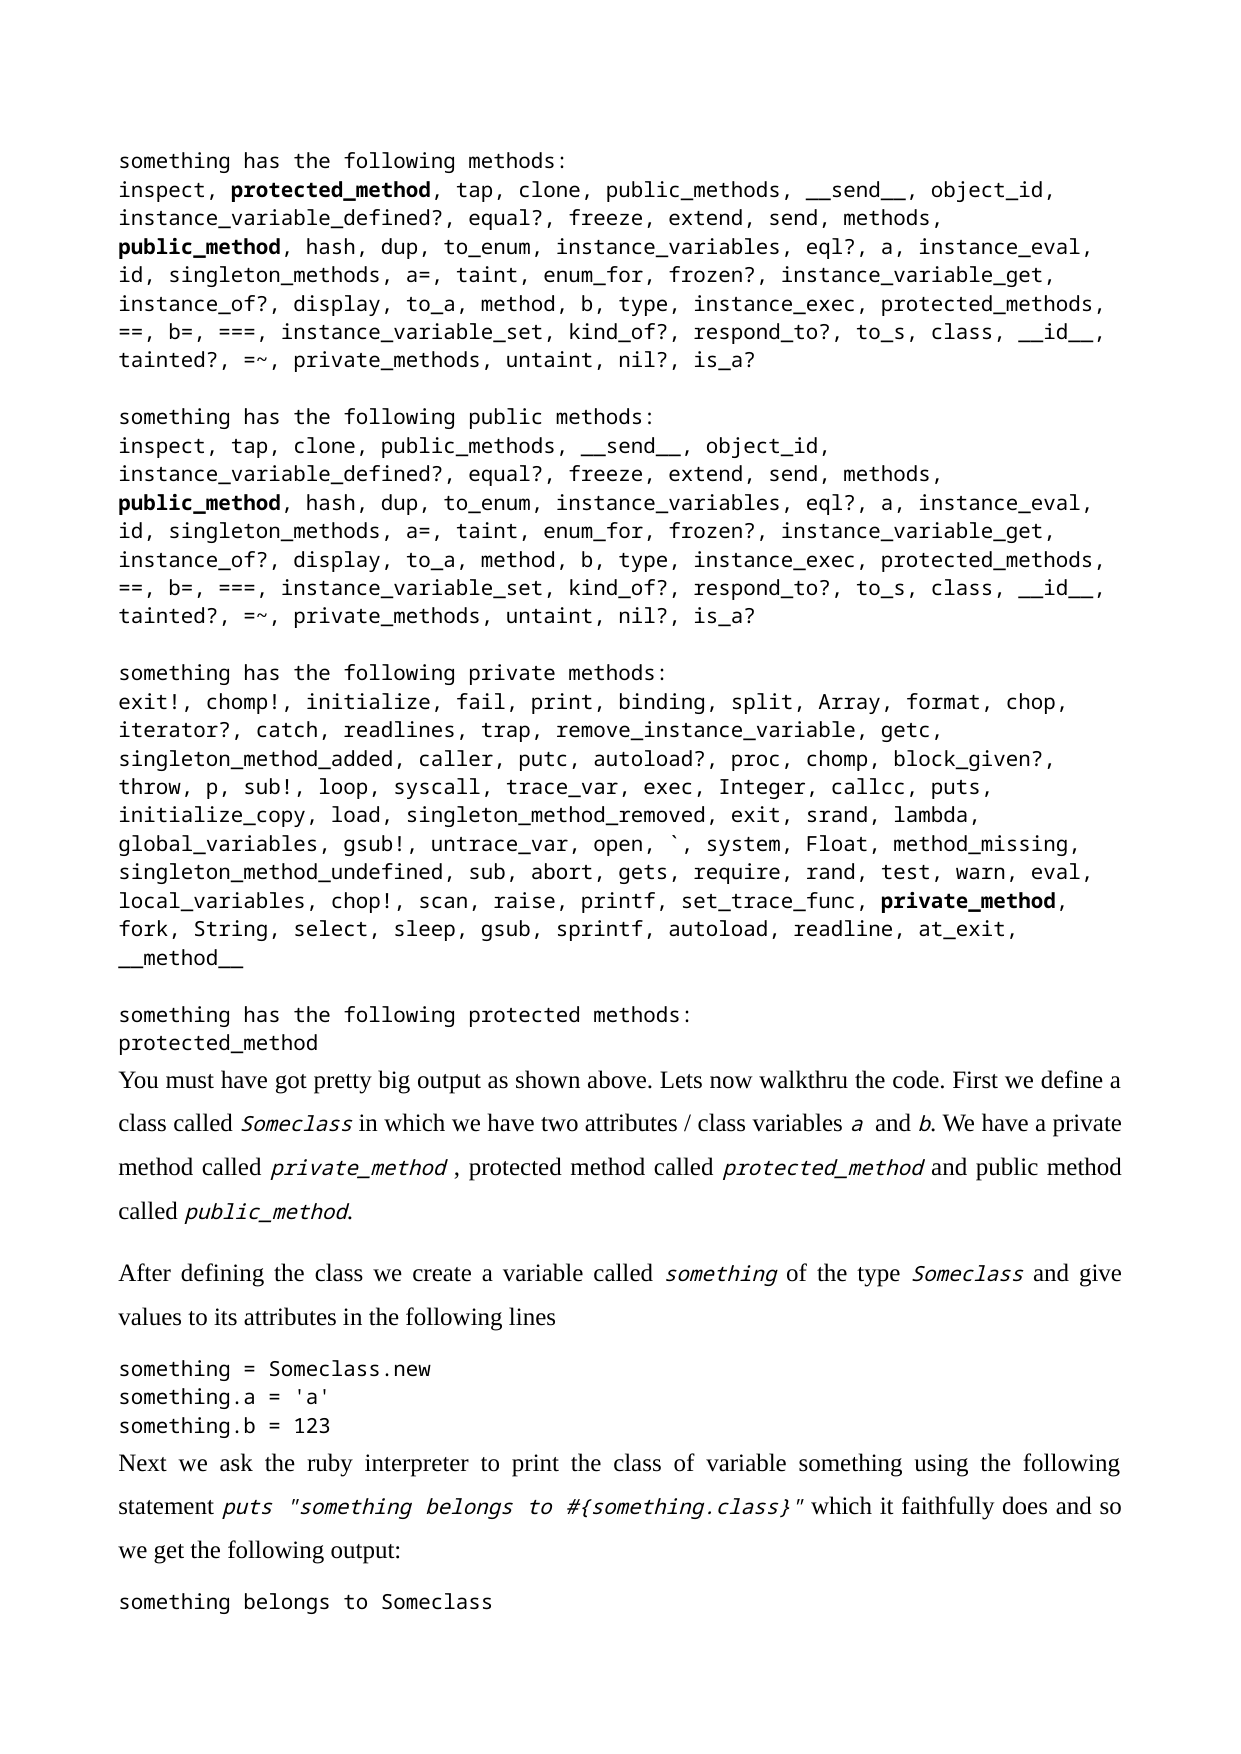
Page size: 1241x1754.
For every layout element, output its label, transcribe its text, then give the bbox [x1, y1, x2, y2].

text something has the following private methods: [118, 658, 1122, 687]
text something.b = 123 [118, 1411, 1122, 1439]
text something = Someclass.new [118, 1354, 1122, 1382]
text protected_method [118, 1028, 1122, 1057]
text Next we ask the ruby interpreter to print the class of variable something using the following statement puts "something belongs to #{something.class}" which it faithfully does and so we get the following output: [118, 1448, 1122, 1564]
text something has the following public methods: [118, 402, 1122, 431]
text something has the following protected methods: [118, 1000, 1122, 1028]
text something.a = 'a' [118, 1382, 1122, 1411]
text inspect, protected_method, tap, clone, public_methods, __send__, object_id, instance_variable_defined?, equal?, freeze, extend, send, methods, public_method, hash, dup, to_enum, instance_variables, eql?, a, instance_eval, id, singleton_methods, a=, taint, enum_for, frozen?, instance_variable_get, instance_of?, display, to_a, method, b, type, instance_exec, protected_methods, ==, b=, ===, instance_variable_set, kind_of?, respond_to?, to_s, class, __id__, tainted?, =~, private_methods, untaint, nil?, is_a? [118, 175, 1122, 374]
text After defining the class we create a variable called something of the type Someclass and give values to its attributes in the following lines [118, 1258, 1122, 1331]
text something has the following methods: [118, 147, 1122, 175]
text You must have got pretty big output as shown above. Lets now walkthru the code. First we define a class called Someclass in which we have two attributes / class variables a and b. We have a private method called private_method , protected method called protected_method and public method called public_method. [118, 1065, 1122, 1226]
text inspect, tap, clone, public_methods, __send__, object_id, instance_variable_defined?, equal?, freeze, extend, send, methods, public_method, hash, dup, to_enum, instance_variables, eql?, a, instance_eval, id, singleton_methods, a=, taint, enum_for, frozen?, instance_variable_get, instance_of?, display, to_a, method, b, type, instance_exec, protected_methods, ==, b=, ===, instance_variable_set, kind_of?, respond_to?, to_s, class, __id__, tainted?, =~, private_methods, untaint, nil?, is_a? [118, 431, 1122, 630]
text exit!, chomp!, initialize, fail, print, binding, split, Array, format, chop, iterator?, catch, readlines, trap, remove_instance_variable, getc, singleton_method_added, caller, putc, autoload?, proc, chomp, block_given?, throw, p, sub!, loop, syscall, trace_var, exec, Integer, callcc, puts, initialize_copy, load, singleton_method_removed, exit, srand, lambda, global_variables, gsub!, untrace_var, open, `, system, Float, method_missing, singleton_method_undefined, sub, abort, gets, require, rand, test, warn, eval, local_variables, chop!, scan, raise, printf, set_trace_func, private_method, fork, String, select, sleep, gsub, sprintf, autoload, readline, at_exit, __method__ [118, 687, 1122, 971]
text something belongs to Someclass [118, 1587, 1122, 1616]
